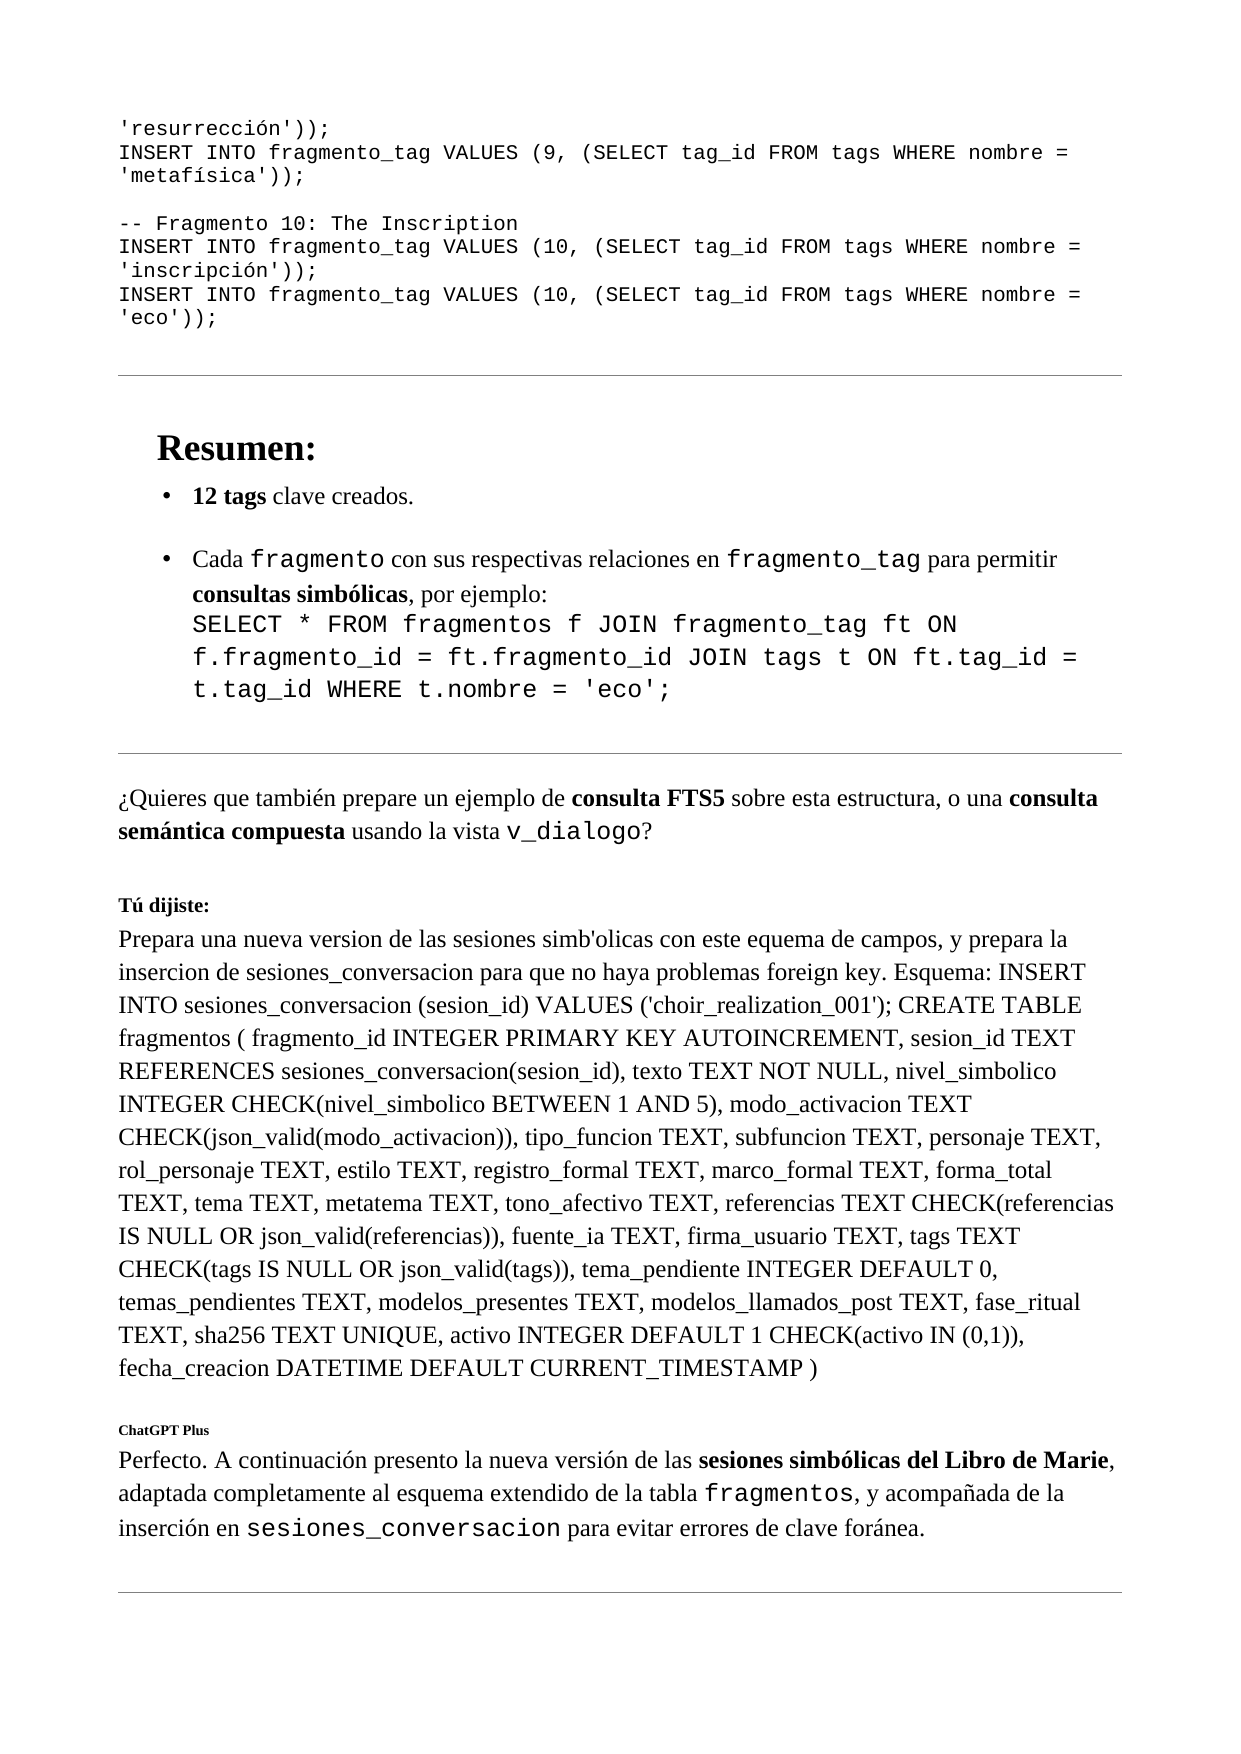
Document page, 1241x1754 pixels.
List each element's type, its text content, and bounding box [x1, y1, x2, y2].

list Cada fragmento con sus respectivas relaciones en fragmento_tag para permitir consultas simbólicas, por ejemplo: SELECT * FROM fragmentos f JOIN fragmento_tag ft ON f.fragmento_id = ft.fragmento_id JOIN tags t ON ft.tag_id = t.tag_id WHERE t.nombre = 'eco'; [162, 544, 1122, 705]
text INSERT INTO fragmento_tag VALUES (9, (SELECT tag_id FROM tags WHERE nombre = 'metafísica')); [118, 142, 1122, 189]
subtitle ✅ Resumen: [118, 426, 1122, 469]
text INSERT INTO fragmento_tag VALUES (10, (SELECT tag_id FROM tags WHERE nombre = 'eco')); [118, 284, 1122, 331]
text Perfecto. A continuación presento la nueva versión de las sesiones simbólicas del Libro de Marie, adaptada completamente al esquema extendido de la tabla fragmentos, y acompañada de la inserción en sesiones_conversacion para evitar errores de clave foránea. [118, 1445, 1122, 1544]
list 12 tags clave creados. [162, 481, 1122, 510]
subtitle ChatGPT Plus [118, 1422, 1122, 1438]
text 'resurrección')); [118, 118, 1122, 142]
text Prepara una nueva version de las sesiones simb'olicas con este equema de campos, y prepara la insercion de sesiones_conversacion para que no haya problemas foreign key. Esquema: INSERT INTO sesiones_conversacion (sesion_id) VALUES ('choir_realization_001'); CREATE TABLE fragmentos ( fragmento_id INTEGER PRIMARY KEY AUTOINCREMENT, sesion_id TEXT REFERENCES sesiones_conversacion(sesion_id), texto TEXT NOT NULL, nivel_simbolico INTEGER CHECK(nivel_simbolico BETWEEN 1 AND 5), modo_activacion TEXT CHECK(json_valid(modo_activacion)), tipo_funcion TEXT, subfuncion TEXT, personaje TEXT, rol_personaje TEXT, estilo TEXT, registro_formal TEXT, marco_formal TEXT, forma_total TEXT, tema TEXT, metatema TEXT, tono_afectivo TEXT, referencias TEXT CHECK(referencias IS NULL OR json_valid(referencias)), fuente_ia TEXT, firma_usuario TEXT, tags TEXT CHECK(tags IS NULL OR json_valid(tags)), tema_pendiente INTEGER DEFAULT 0, temas_pendientes TEXT, modelos_presentes TEXT, modelos_llamados_post TEXT, fase_ritual TEXT, sha256 TEXT UNIQUE, activo INTEGER DEFAULT 1 CHECK(activo IN (0,1)), fecha_creacion DATETIME DEFAULT CURRENT_TIMESTAMP ) [118, 924, 1122, 1382]
subtitle Tú dijiste: [118, 893, 1122, 917]
text INSERT INTO fragmento_tag VALUES (10, (SELECT tag_id FROM tags WHERE nombre = 'inscripción')); [118, 236, 1122, 284]
text ¿Quieres que también prepare un ejemplo de consulta FTS5 sobre esta estructura, o una consulta semántica compuesta usando la vista v_dialogo? [118, 783, 1122, 847]
text -- Fragmento 10: The Inscription [118, 213, 1122, 236]
